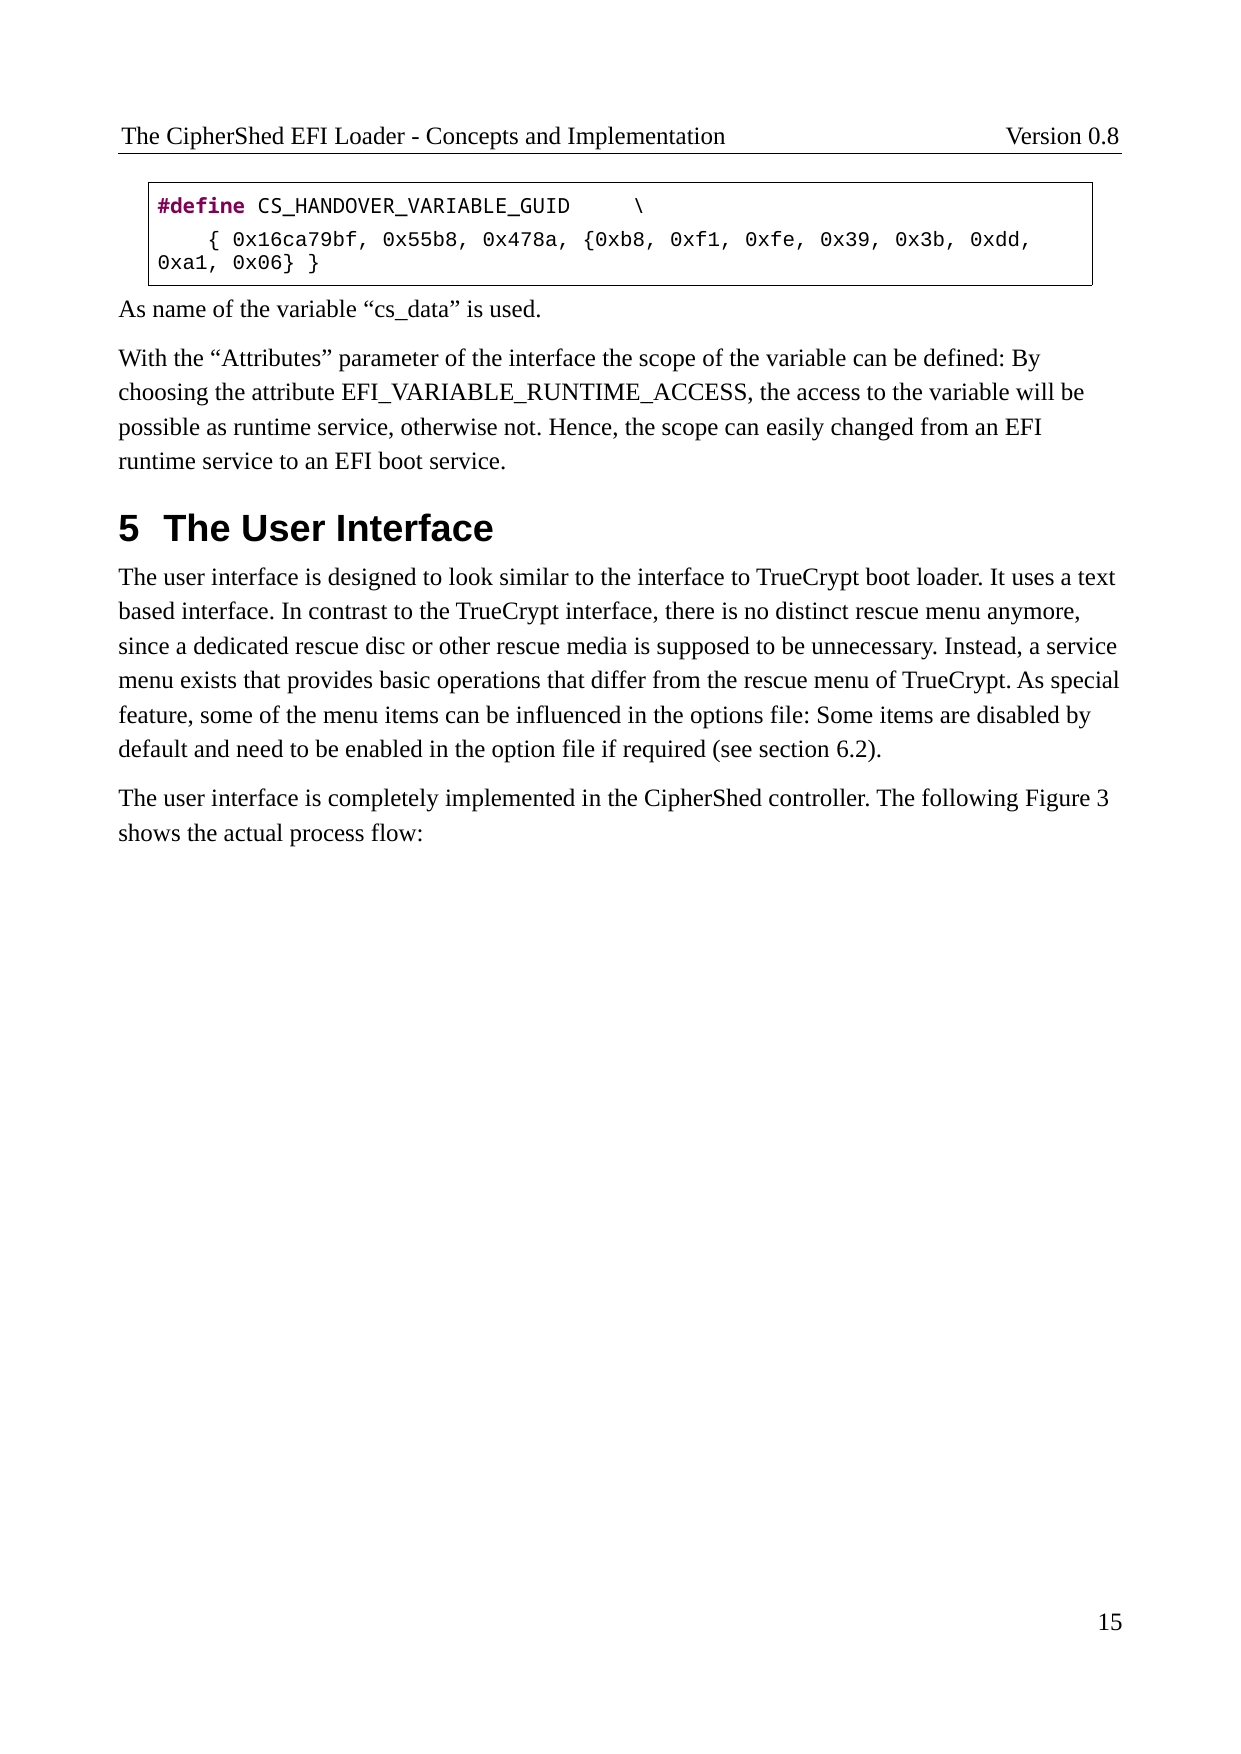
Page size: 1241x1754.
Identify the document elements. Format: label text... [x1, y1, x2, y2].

text With the “Attributes” parameter of the interface the scope of the variable can be defined: By choosing the attribute EFI_VARIABLE_RUNTIME_ACCESS, the access to the variable will be possible as runtime service, otherwise not. Hence, the scope can easily changed from an EFI runtime service to an EFI boot service. [118, 343, 1122, 475]
text { 0x16ca79bf, 0x55b8, 0x478a, {0xb8, 0xf1, 0xfe, 0x39, 0x3b, 0xdd, 0xa1, 0x06} } [149, 219, 1092, 285]
text As name of the variable “cs_data” is used. [118, 294, 1122, 323]
text The user interface is completely implemented in the CipherShed controller. The following Figure 3 shows the actual process flow: [118, 783, 1122, 847]
text The user interface is designed to look similar to the interface to TrueCrypt boot loader. It uses a text based interface. In contrast to the TrueCrypt interface, there is no distinct rescue menu anymore, since a dedicated rescue disc or other rescue media is supposed to be unnecessary. Instead, a service menu exists that provides basic operations that differ from the rescue menu of TrueCrypt. As special feature, some of the menu items can be influenced in the options file: Some items are disabled by default and need to be enabled in the option file if required (see section 6.2). [118, 562, 1122, 763]
text #define CS_HANDOVER_VARIABLE_GUID \ [149, 183, 1092, 219]
subtitle The User Interface [118, 506, 1122, 549]
